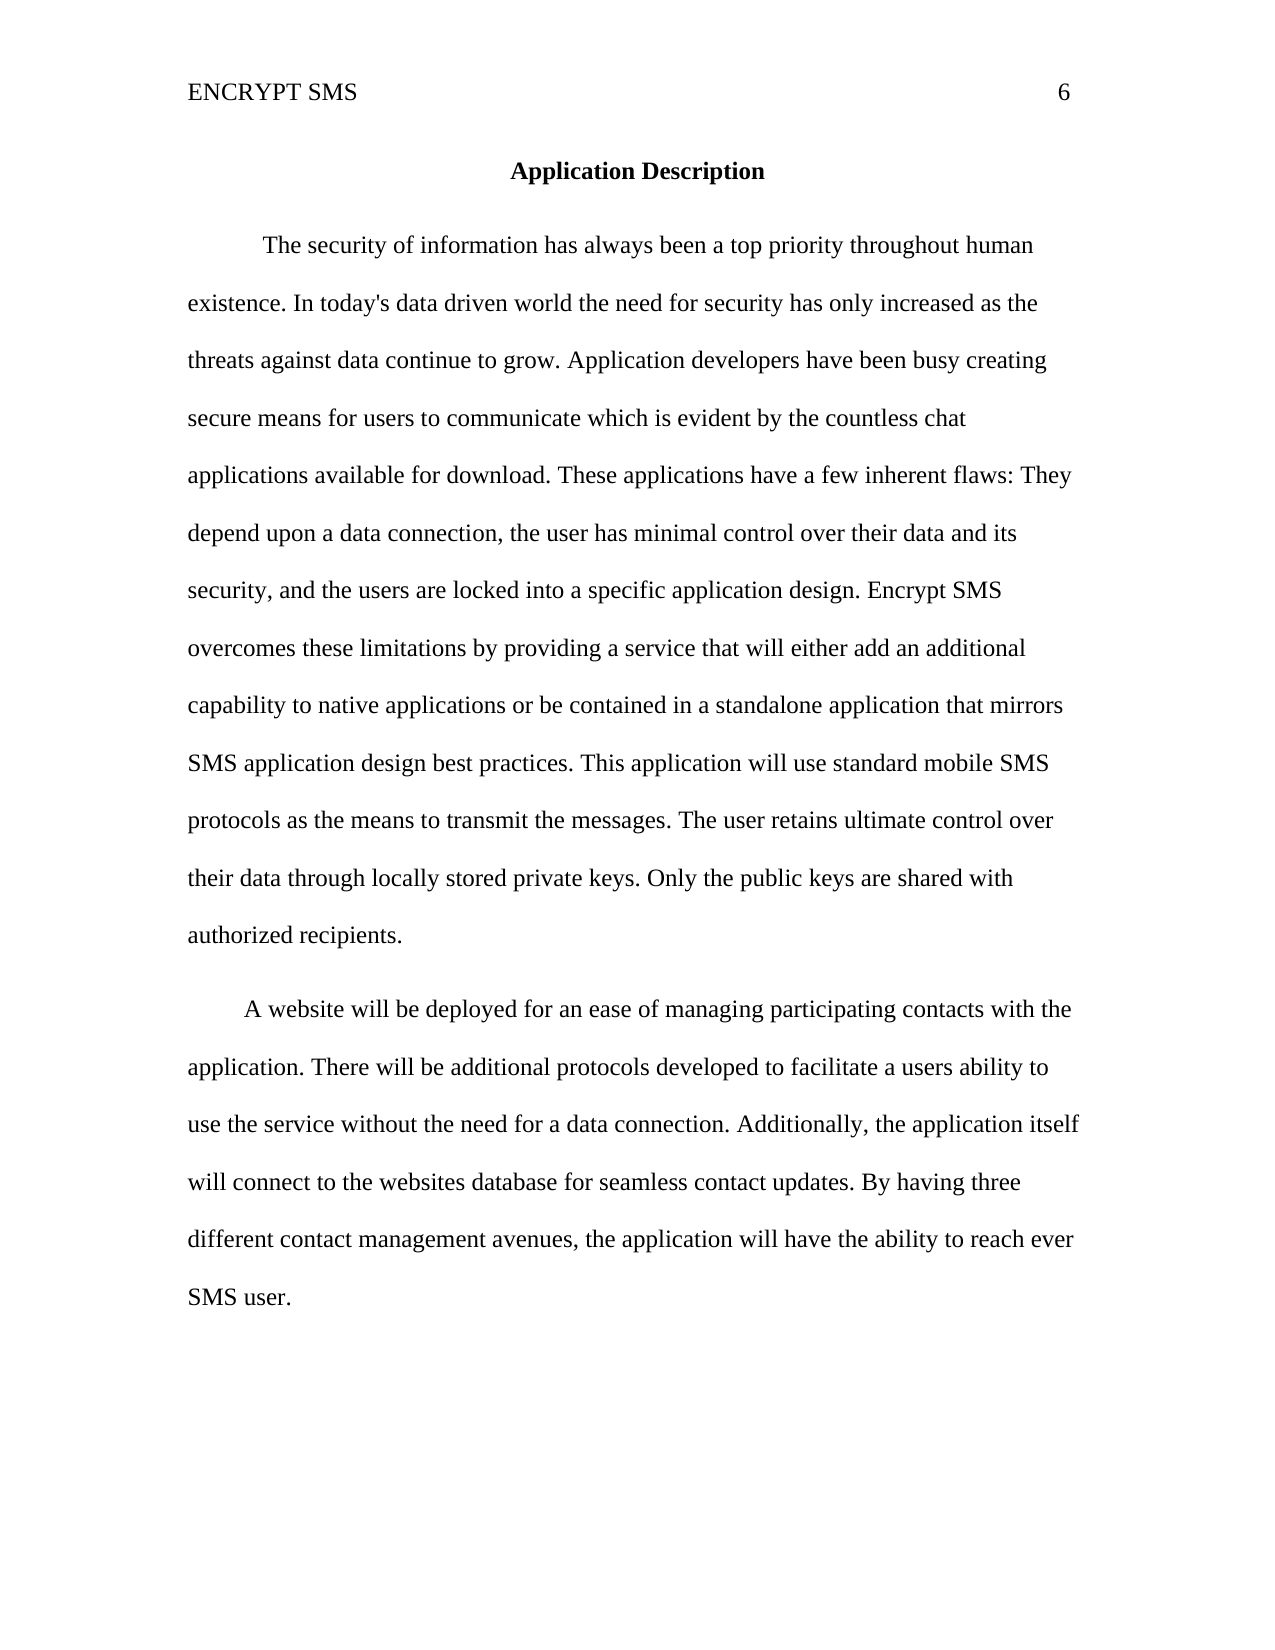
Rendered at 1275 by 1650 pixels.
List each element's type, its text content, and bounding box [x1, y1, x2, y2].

subtitle Application Description [187, 156, 1087, 185]
text A website will be deployed for an ease of managing participating contacts with the application. There will be additional protocols developed to facilitate a users ability to use the service without the need for a data connection. Additionally, the application itself will connect to the websites database for seamless contact updates. By having three different contact management avenues, the application will have the ability to reach ever SMS user. [187, 994, 1087, 1311]
text The security of information has always been a top priority throughout human existence. In today's data driven world the need for security has only increased as the threats against data continue to grow. Application developers have been busy creating secure means for users to communicate which is evident by the countless chat applications available for download. These applications have a few inherent flaws: They depend upon a data connection, the user has minimal control over their data and its security, and the users are locked into a specific application design. Encrypt SMS overcomes these limitations by providing a service that will either add an additional capability to native applications or be contained in a standalone application that mirrors SMS application design best practices. This application will use standard mobile SMS protocols as the means to transmit the messages. The user retains ultimate control over their data through locally stored private keys. Only the public keys are shared with authorized recipients. [187, 230, 1087, 949]
